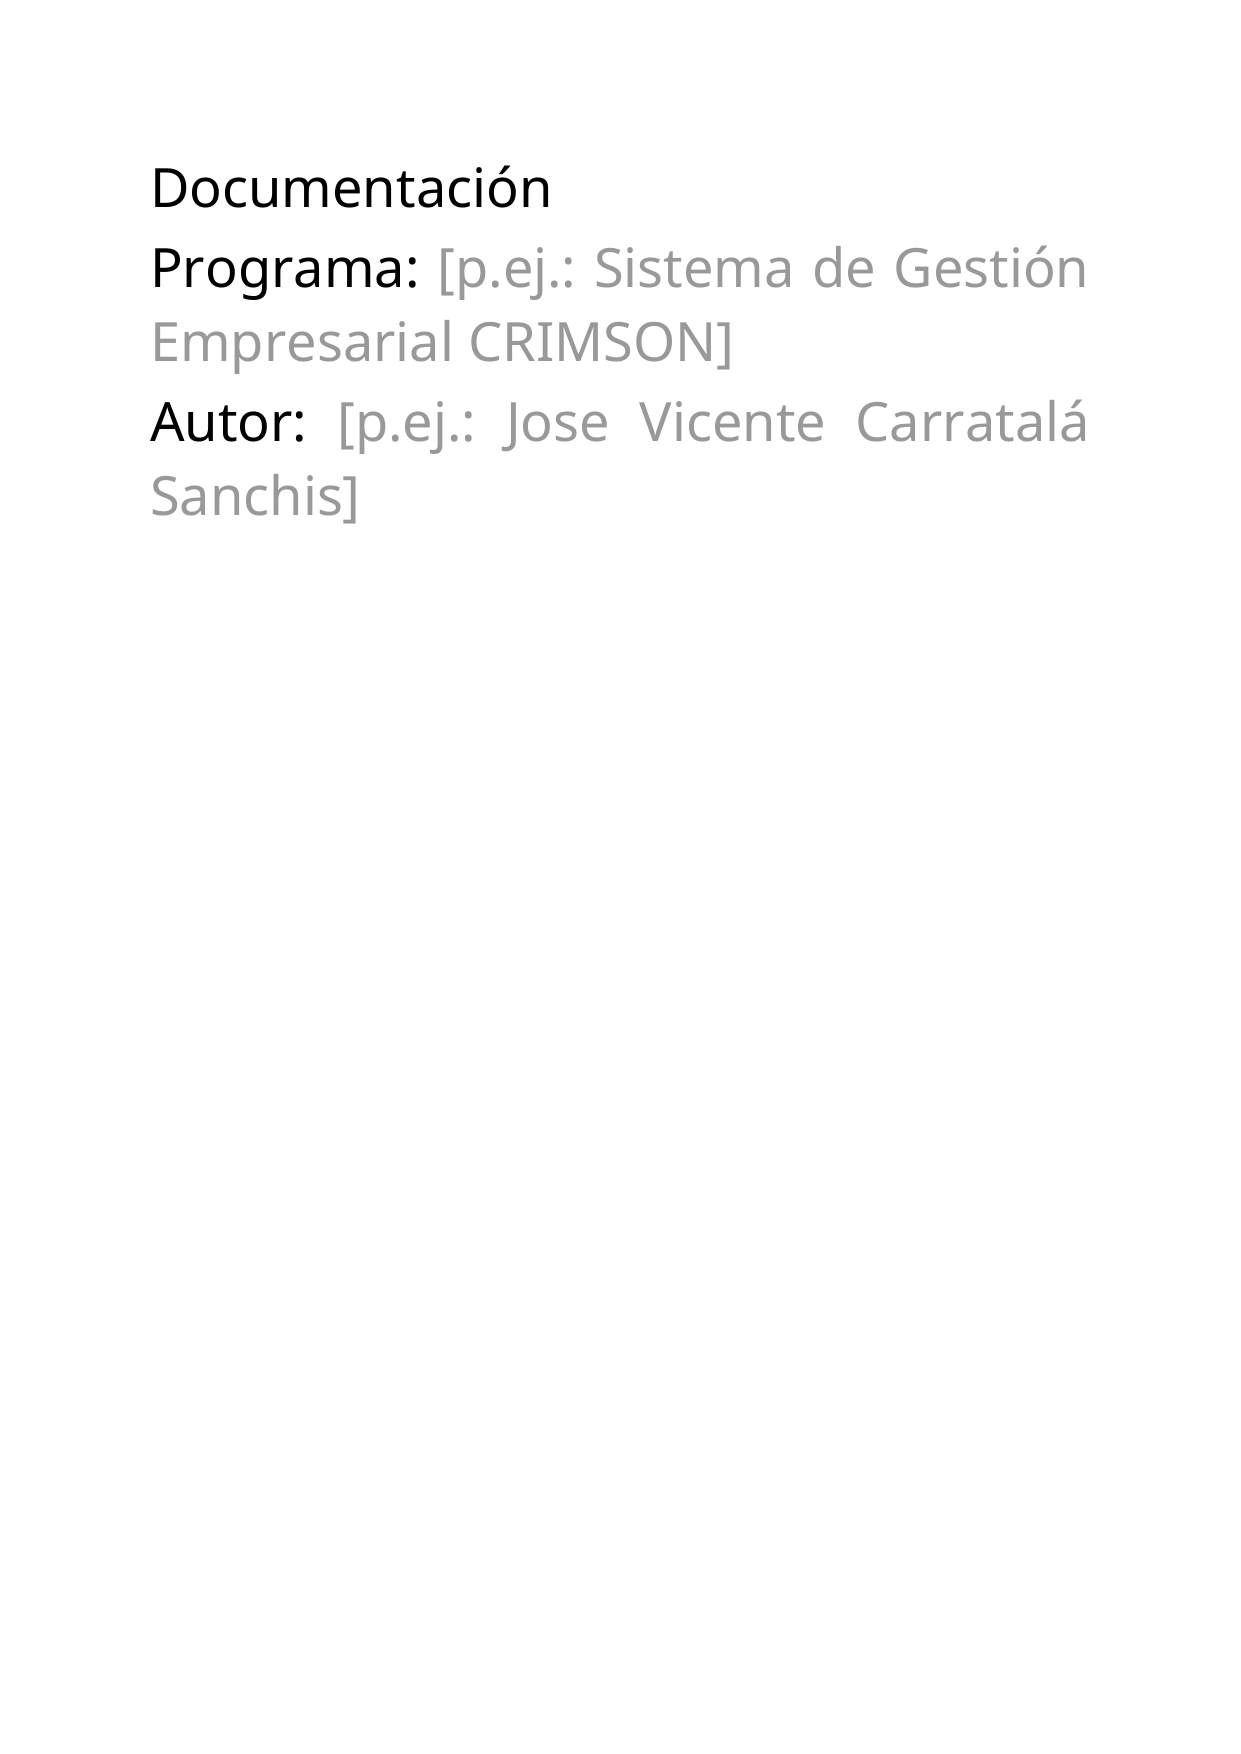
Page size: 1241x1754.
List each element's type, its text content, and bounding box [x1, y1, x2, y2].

title Documentación [150, 150, 1090, 224]
title Autor: [p.ej.: Jose Vicente Carratalá Sanchis] [150, 384, 1090, 531]
title Programa: [p.ej.: Sistema de Gestión Empresarial CRIMSON] [150, 230, 1090, 377]
